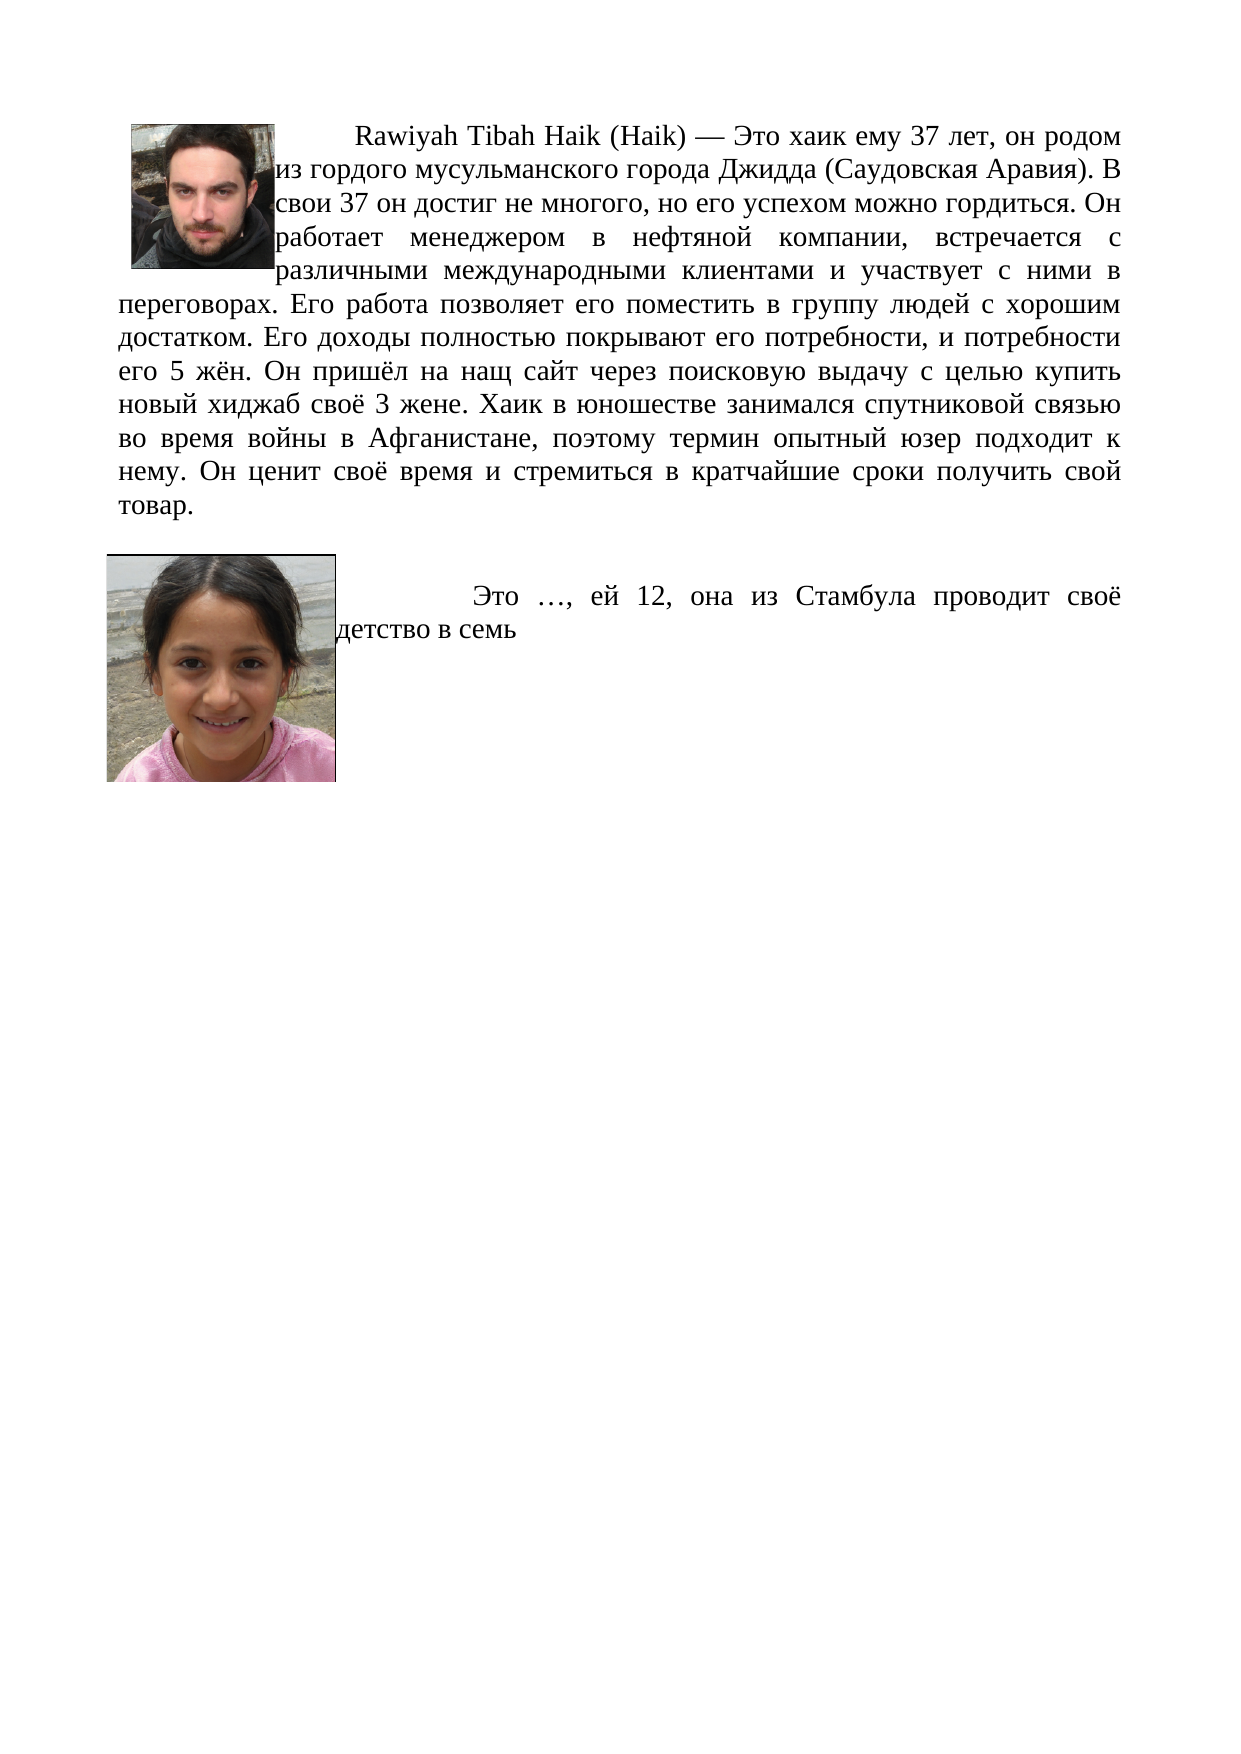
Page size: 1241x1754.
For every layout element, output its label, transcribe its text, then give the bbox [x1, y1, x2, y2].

text Это …, ей 12, она из Стамбула проводит своё детство в семь [336, 578, 1122, 645]
picture [106, 554, 336, 782]
text Rawiyah Tibah Haik (Haik) — Это хаик ему 37 лет, он родом из гордого мусульманского города Джидда (Саудовская Аравия). В свои 37 он достиг не многого, но его успехом можно гордиться. Он работает менеджером в нефтяной компании, встречается с различными международными клиентами и участвует с ними в переговорах. Его работа позволяет его поместить в группу людей с хорошим достатком. Его доходы полностью покрывают его потребности, и потребности его 5 жён. Он пришёл на нащ сайт через поисковую выдачу с целью купить новый хиджаб своё 3 жене. Хаик в юношестве занимался спутниковой связью во время войны в Афганистане, поэтому термин опытный юзер подходит к нему. Он ценит своё время и стремиться в кратчайшие сроки получить свой товар. [118, 118, 1122, 521]
picture [131, 124, 275, 269]
